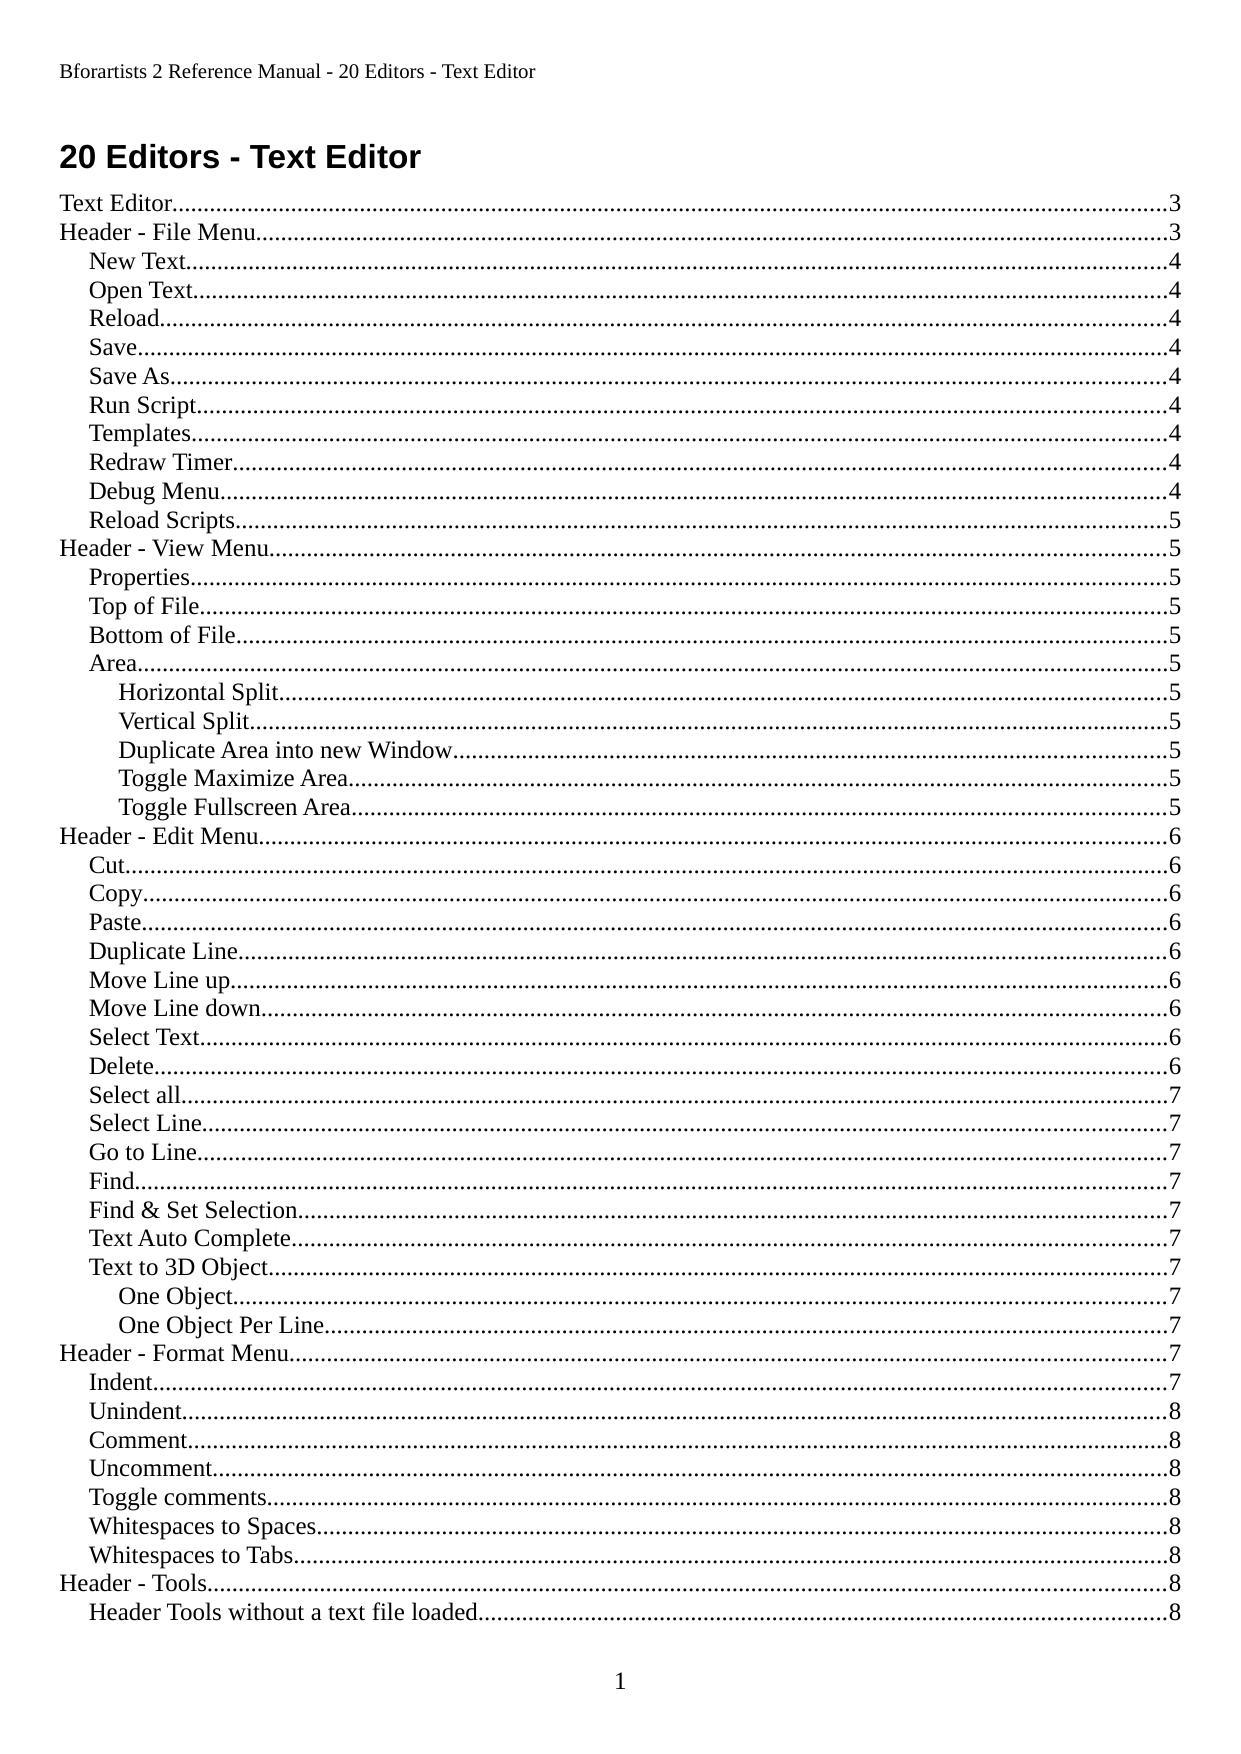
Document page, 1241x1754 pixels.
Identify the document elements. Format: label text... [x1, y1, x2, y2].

text Redraw Timer 4 [88, 447, 1181, 476]
text Save As 4 [88, 361, 1181, 390]
text Unindent 8 [88, 1396, 1181, 1425]
text Header - Tools 8 [59, 1568, 1181, 1597]
text Select Text 6 [88, 1022, 1181, 1051]
text Toggle comments 8 [88, 1482, 1181, 1511]
text Reload Scripts 5 [88, 505, 1181, 533]
text Area 5 [88, 648, 1181, 677]
text Top of File 5 [88, 591, 1181, 620]
text Toggle Maximize Area 5 [118, 763, 1181, 792]
text Header - Edit Menu 6 [59, 821, 1181, 850]
text Save 4 [88, 332, 1181, 361]
text Text Auto Complete 7 [88, 1223, 1181, 1252]
text Cut 6 [88, 850, 1181, 878]
text One Object 7 [118, 1281, 1181, 1310]
text Open Text 4 [88, 275, 1181, 303]
text Text to 3D Object 7 [88, 1252, 1181, 1281]
text Reload 4 [88, 303, 1181, 332]
text Whitespaces to Tabs 8 [88, 1540, 1181, 1568]
text Debug Menu 4 [88, 476, 1181, 505]
text Run Script 4 [88, 390, 1181, 418]
text Header Tools without a text file loaded 8 [88, 1597, 1181, 1626]
text One Object Per Line 7 [118, 1310, 1181, 1338]
text Header - View Menu 5 [59, 533, 1181, 562]
text Move Line up 6 [88, 965, 1181, 993]
text Whitespaces to Spaces 8 [88, 1511, 1181, 1540]
text Comment 8 [88, 1425, 1181, 1453]
text Header - Format Menu 7 [59, 1338, 1181, 1367]
text Header - File Menu 3 [59, 217, 1181, 246]
text Text Editor 3 [59, 188, 1181, 217]
text Horizontal Split 5 [118, 677, 1181, 706]
subtitle 20 Editors - Text Editor [59, 138, 1181, 176]
text New Text 4 [88, 246, 1181, 275]
text Find & Set Selection 7 [88, 1195, 1181, 1223]
text Properties 5 [88, 562, 1181, 591]
text Go to Line 7 [88, 1137, 1181, 1166]
text Templates 4 [88, 418, 1181, 447]
text Select all 7 [88, 1080, 1181, 1108]
text Duplicate Area into new Window 5 [118, 735, 1181, 763]
text Vertical Split 5 [118, 706, 1181, 735]
text Find 7 [88, 1166, 1181, 1195]
text Toggle Fullscreen Area 5 [118, 792, 1181, 821]
text Copy 6 [88, 878, 1181, 907]
text Select Line 7 [88, 1108, 1181, 1137]
text Delete 6 [88, 1051, 1181, 1080]
text Indent 7 [88, 1367, 1181, 1396]
text Paste 6 [88, 907, 1181, 936]
text Move Line down 6 [88, 993, 1181, 1022]
text Bottom of File 5 [88, 620, 1181, 648]
text Duplicate Line 6 [88, 936, 1181, 965]
text Uncomment 8 [88, 1453, 1181, 1482]
